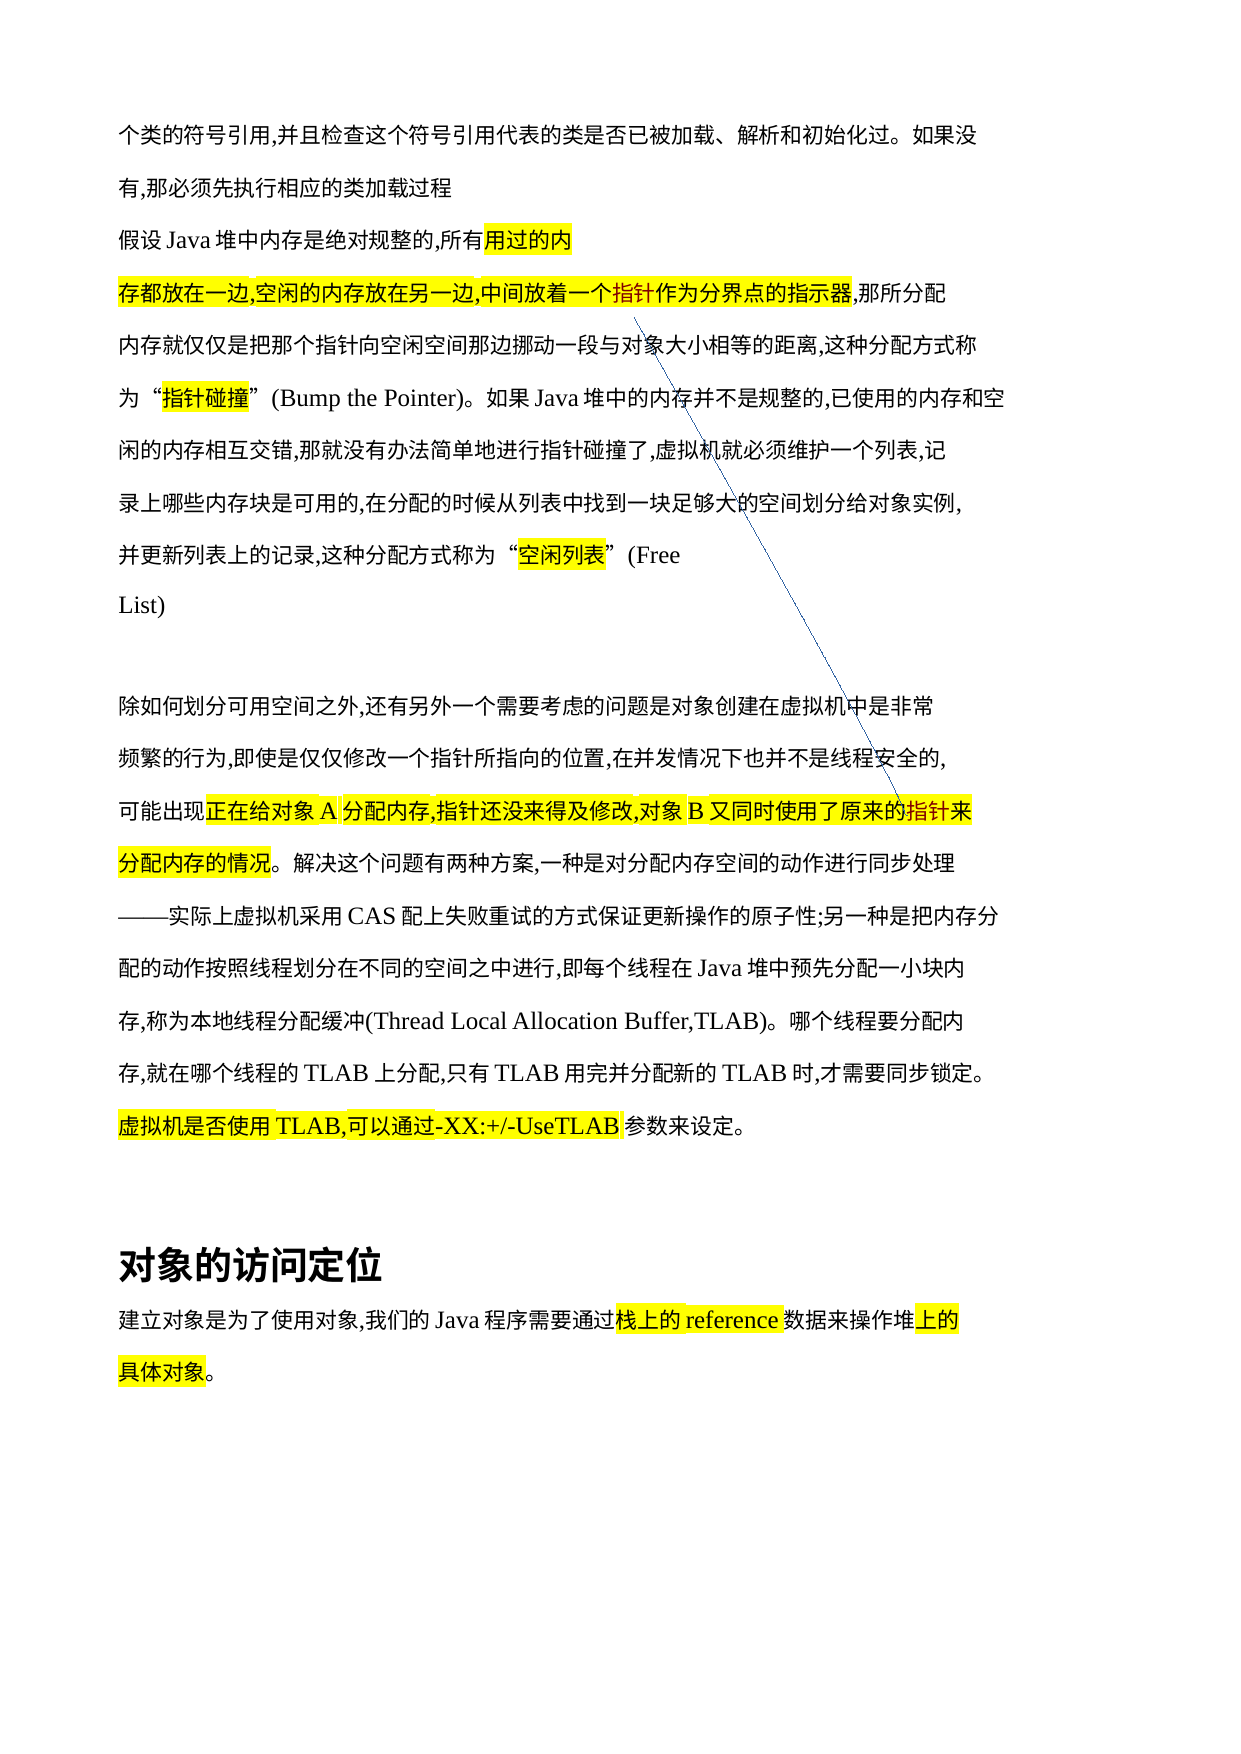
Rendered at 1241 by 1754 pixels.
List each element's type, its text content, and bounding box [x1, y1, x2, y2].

text 除如何划分可用空间之外,还有另外一个需要考虑的问题是对象创建在虚拟机中是非常 [118, 689, 1122, 720]
text List) [118, 591, 1122, 619]
text 可能出现正在给对象A分配内存,指针还没来得及修改,对象B又同时使用了原来的指针来 [118, 794, 1122, 825]
text 具体对象。 [118, 1355, 1122, 1387]
text 假设Java堆中内存是绝对规整的,所有用过的内 [118, 223, 1122, 255]
text 配的动作按照线程划分在不同的空间之中进行,即每个线程在Java堆中预先分配一小块内 [118, 951, 1122, 983]
text 存,就在哪个线程的TLAB上分配,只有TLAB用完并分配新的TLAB时,才需要同步锁定。 [118, 1056, 1122, 1088]
text 闲的内存相互交错,那就没有办法简单地进行指针碰撞了,虚拟机就必须维护一个列表,记 [118, 433, 1122, 465]
text 并更新列表上的记录,这种分配方式称为“空闲列表”(Free [118, 538, 1122, 570]
text ——实际上虚拟机采用CAS配上失败重试的方式保证更新操作的原子性;另一种是把内存分 [118, 899, 1122, 930]
text 内存就仅仅是把那个指针向空闲空间那边挪动一段与对象大小相等的距离,这种分配方式称 [118, 328, 1122, 360]
text 存都放在一边,空闲的内存放在另一边,中间放着一个指针作为分界点的指示器,那所分配 [118, 276, 1122, 307]
text 虚拟机是否使用TLAB,可以通过-XX:+/-UseTLAB参数来设定。 [118, 1109, 1122, 1140]
text 为“指针碰撞”(Bump the Pointer)。如果Java堆中的内存并不是规整的,已使用的内存和空 [118, 381, 1122, 412]
text 有,那必须先执行相应的类加载过程 [118, 171, 1122, 202]
text 频繁的行为,即使是仅仅修改一个指针所指向的位置,在并发情况下也并不是线程安全的, [118, 741, 1122, 773]
text 个类的符号引用,并且检查这个符号引用代表的类是否已被加载、解析和初始化过。如果没 [118, 118, 1122, 150]
text 录上哪些内存块是可用的,在分配的时候从列表中找到一块足够大的空间划分给对象实例, [118, 486, 1122, 517]
subtitle 对象的访问定位 [118, 1235, 1122, 1290]
text 存,称为本地线程分配缓冲(Thread Local Allocation Buffer,TLAB)。哪个线程要分配内 [118, 1004, 1122, 1035]
text 建立对象是为了使用对象,我们的Java程序需要通过栈上的reference数据来操作堆上的 [118, 1303, 1122, 1334]
text 分配内存的情况。解决这个问题有两种方案,一种是对分配内存空间的动作进行同步处理 [118, 846, 1122, 878]
